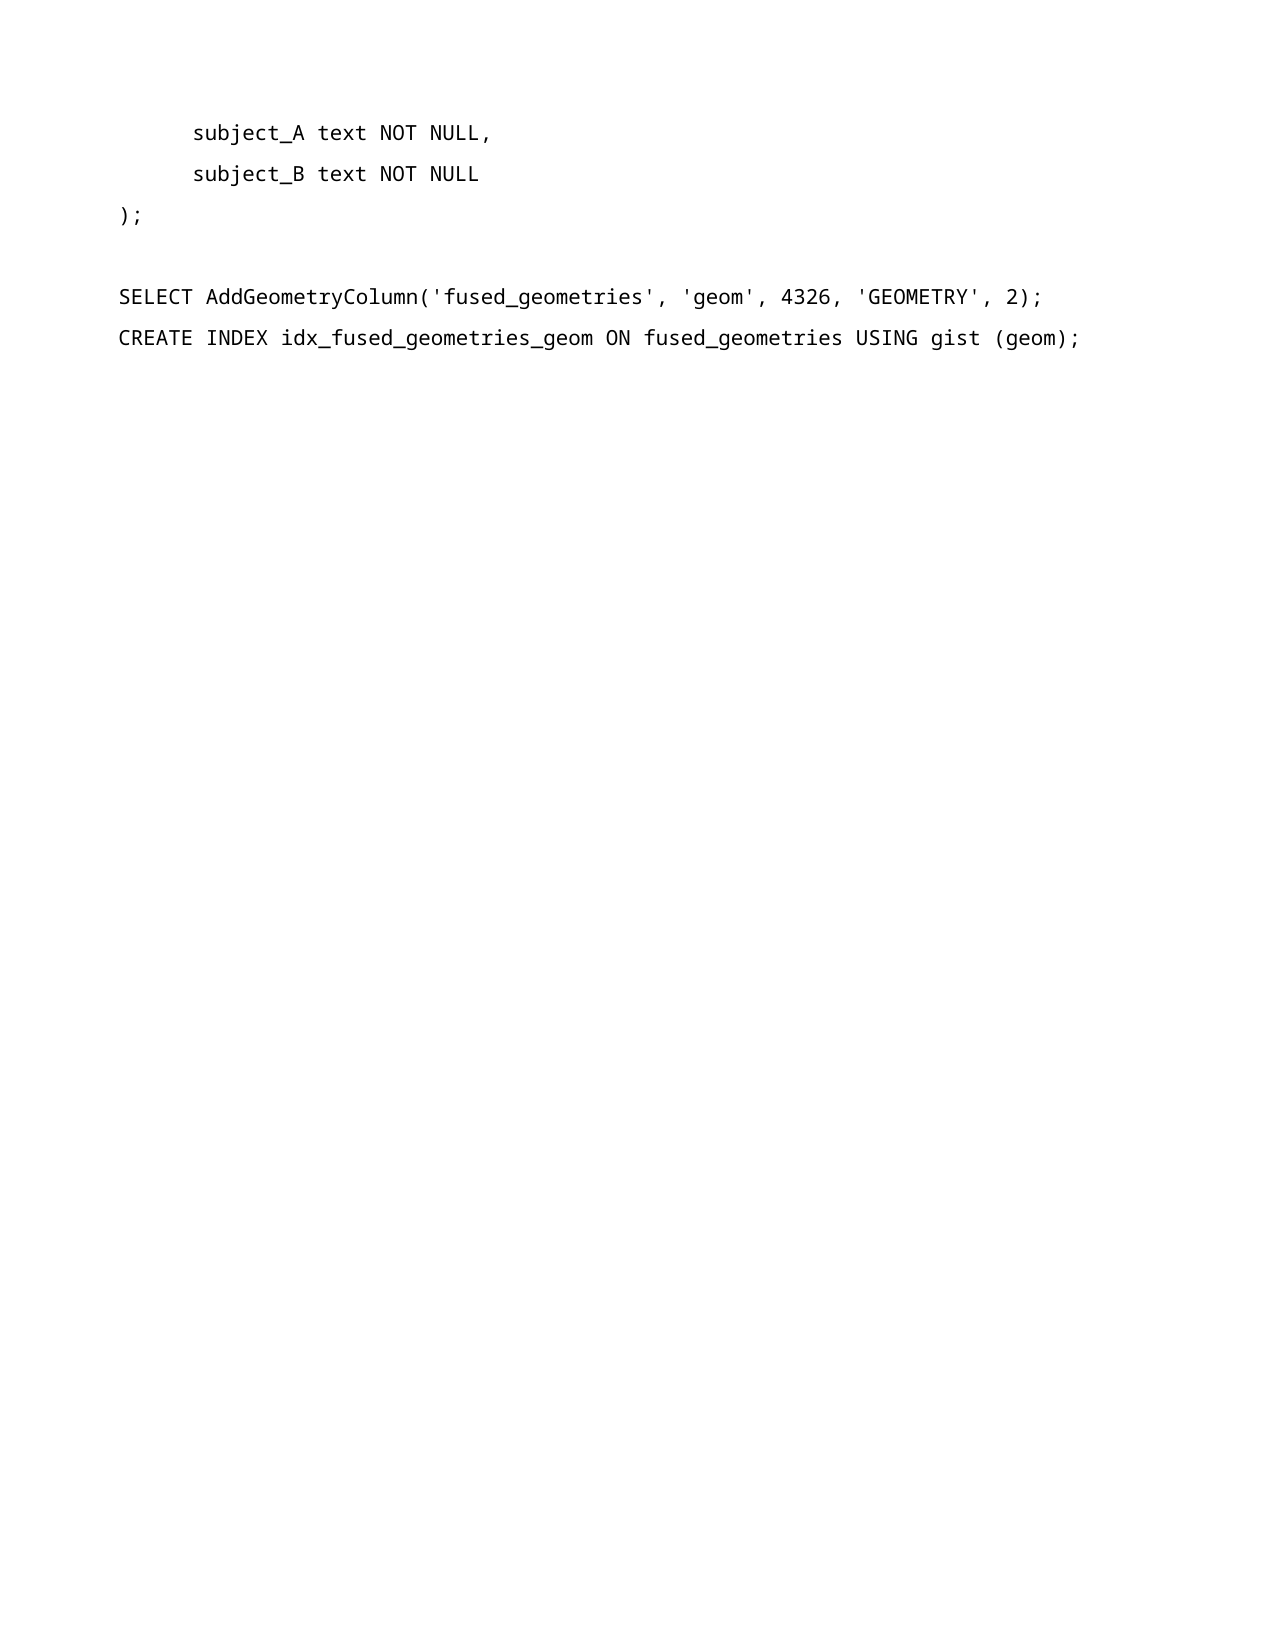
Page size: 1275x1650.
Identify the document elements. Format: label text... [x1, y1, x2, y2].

text subject_B text NOT NULL [118, 159, 1157, 187]
text subject_A text NOT NULL, [118, 118, 1157, 147]
text ); [118, 200, 1157, 228]
text CREATE INDEX idx_fused_geometries_geom ON fused_geometries USING gist (geom); [118, 323, 1157, 351]
text SELECT AddGeometryColumn('fused_geometries', 'geom', 4326, 'GEOMETRY', 2); [118, 282, 1157, 310]
